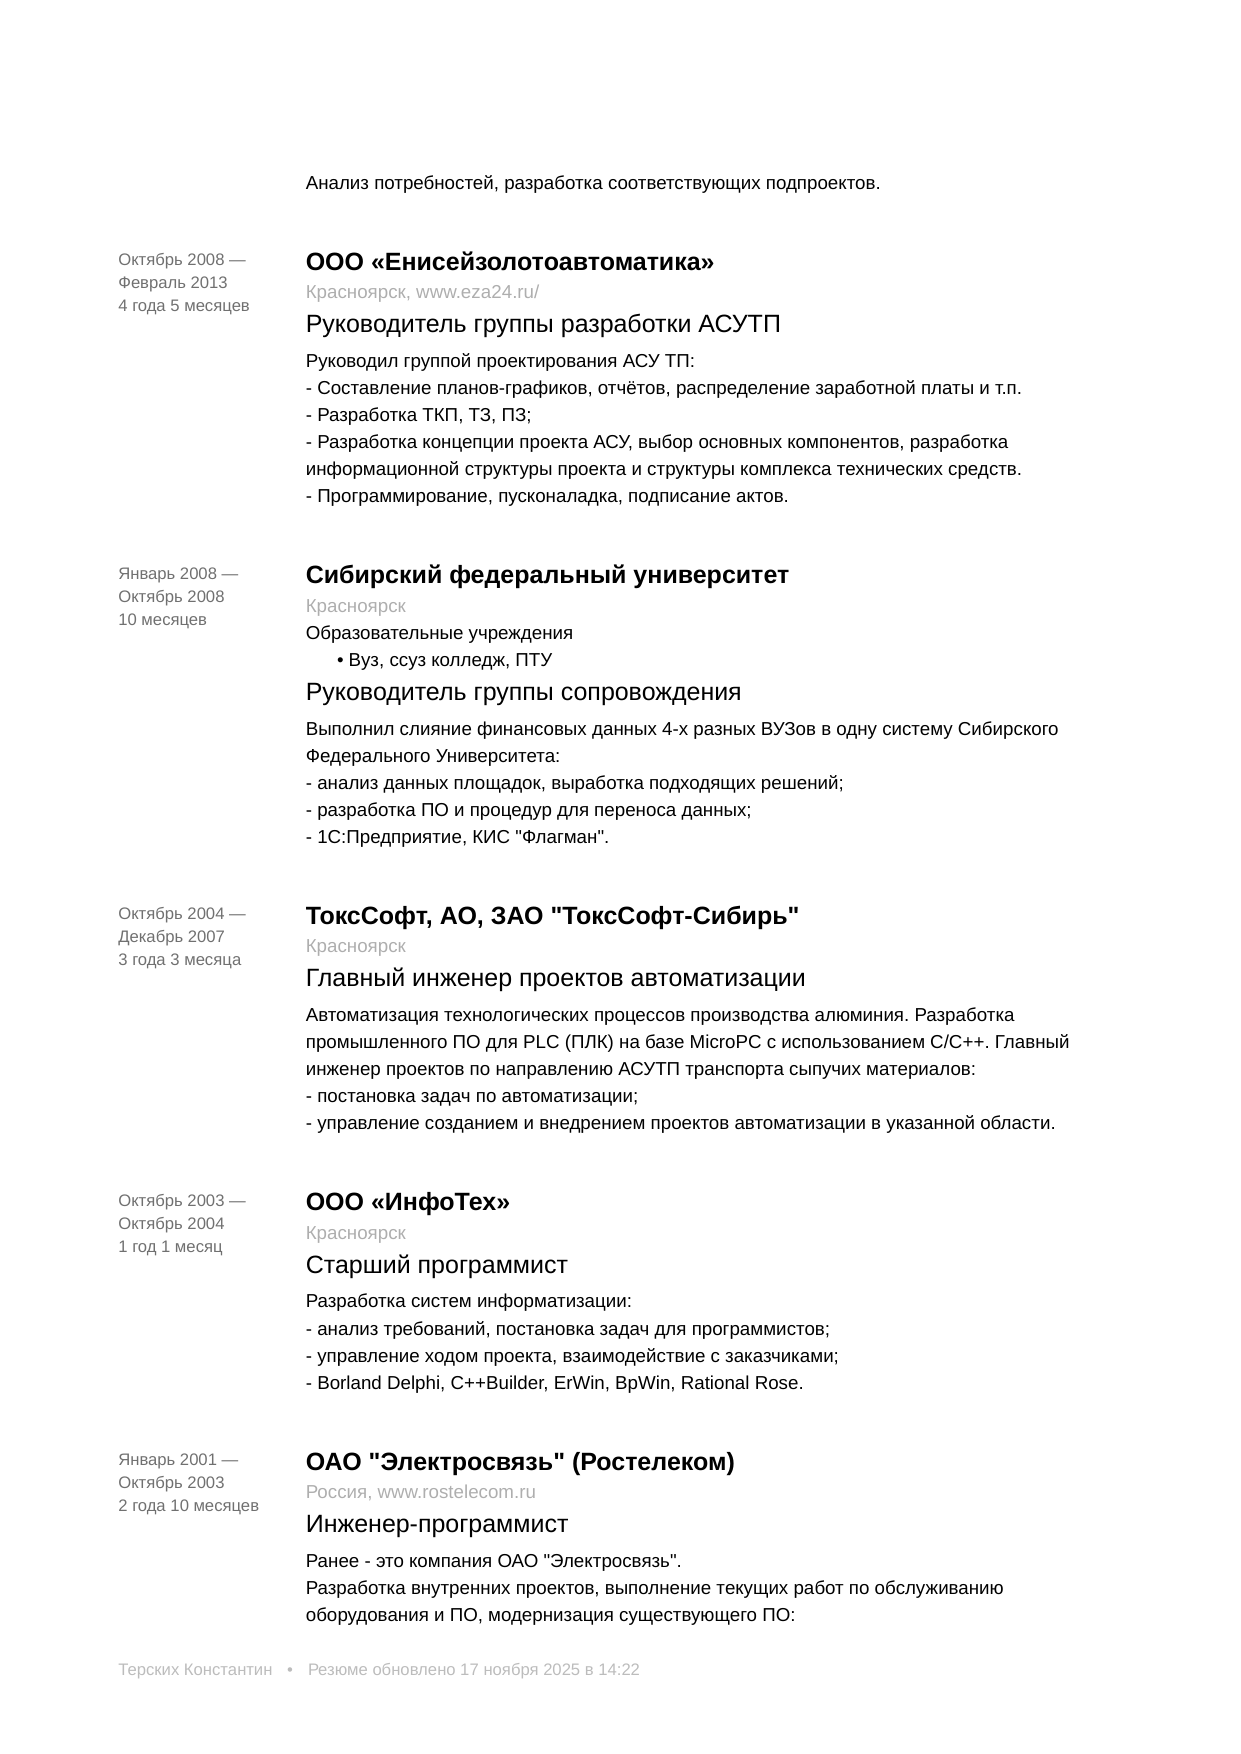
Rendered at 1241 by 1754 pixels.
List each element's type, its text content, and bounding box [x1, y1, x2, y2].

table_cell Октябрь 2003 — Октябрь 2004 1 год 1 месяц [118, 1140, 264, 1399]
table_cell [264, 854, 306, 1140]
table_cell ООО «Енисейзолотоавтоматика» Красноярск, www.eza24.ru/ Руководитель группы разработки АСУТП Руководил группой проектирования АСУ ТП: - Составление планов-графиков, отчётов, распределение заработной платы и т.п. - Разработка ТКП, ТЗ, ПЗ; - Разработка концепции проекта АСУ, выбор основных компонентов, разработка информационной структуры проекта и структуры комплекса технических средств. - Программирование, пусконаладка, подписание актов. [306, 199, 1122, 513]
table_cell Октябрь 2008 — Февраль 2013 4 года 5 месяцев [118, 199, 264, 513]
table_cell [264, 1140, 306, 1399]
table_cell [264, 513, 306, 853]
table_cell [264, 118, 306, 199]
table_cell Анализ потребностей, разработка соответствующих подпроектов. [306, 118, 1122, 199]
table_cell Январь 2008 — Октябрь 2008 10 месяцев [118, 513, 264, 853]
table_cell [264, 1399, 306, 1625]
table_cell [264, 199, 306, 513]
table_cell ООО «ИнфоТех» Красноярск Старший программист Разработка систем информатизации: - анализ требований, постановка задач для программистов; - управление ходом проекта, взаимодействие с заказчиками; - Borland Delphi, C++Builder, ErWin, BpWin, Rational Rose. [306, 1140, 1122, 1399]
table_cell ОАО "Электросвязь" (Ростелеком) Россия, www.rostelecom.ru Инженер-программист Ранее - это компания ОАО "Электросвязь". Разработка внутренних проектов, выполнение текущих работ по обслуживанию оборудования и ПО, модернизация существующего ПО: [306, 1399, 1122, 1625]
table_cell ТоксСофт, АО, ЗАО "ТоксСофт-Сибирь" Красноярск Главный инженер проектов автоматизации Автоматизация технологических процессов производства алюминия. Разработка промышленного ПО для PLC (ПЛК) на базе MicroPC с использованием C/C++. Главный инженер проектов по направлению АСУТП транспорта сыпучих материалов: - постановка задач по автоматизации; - управление созданием и внедрением проектов автоматизации в указанной области. [306, 854, 1122, 1140]
table_cell Сибирский федеральный университет Красноярск Образовательные учреждения • Вуз, ссуз колледж, ПТУ Руководитель группы сопровождения Выполнил слияние финансовых данных 4-х разных ВУЗов в одну систему Сибирского Федерального Университета: - анализ данных площадок, выработка подходящих решений; - разработка ПО и процедур для переноса данных; - 1С:Предприятие, КИС "Флагман". [306, 513, 1122, 853]
table_cell Январь 2001 — Октябрь 2003 2 года 10 месяцев [118, 1399, 264, 1625]
table_cell [118, 118, 264, 199]
table_cell Октябрь 2004 — Декабрь 2007 3 года 3 месяца [118, 854, 264, 1140]
